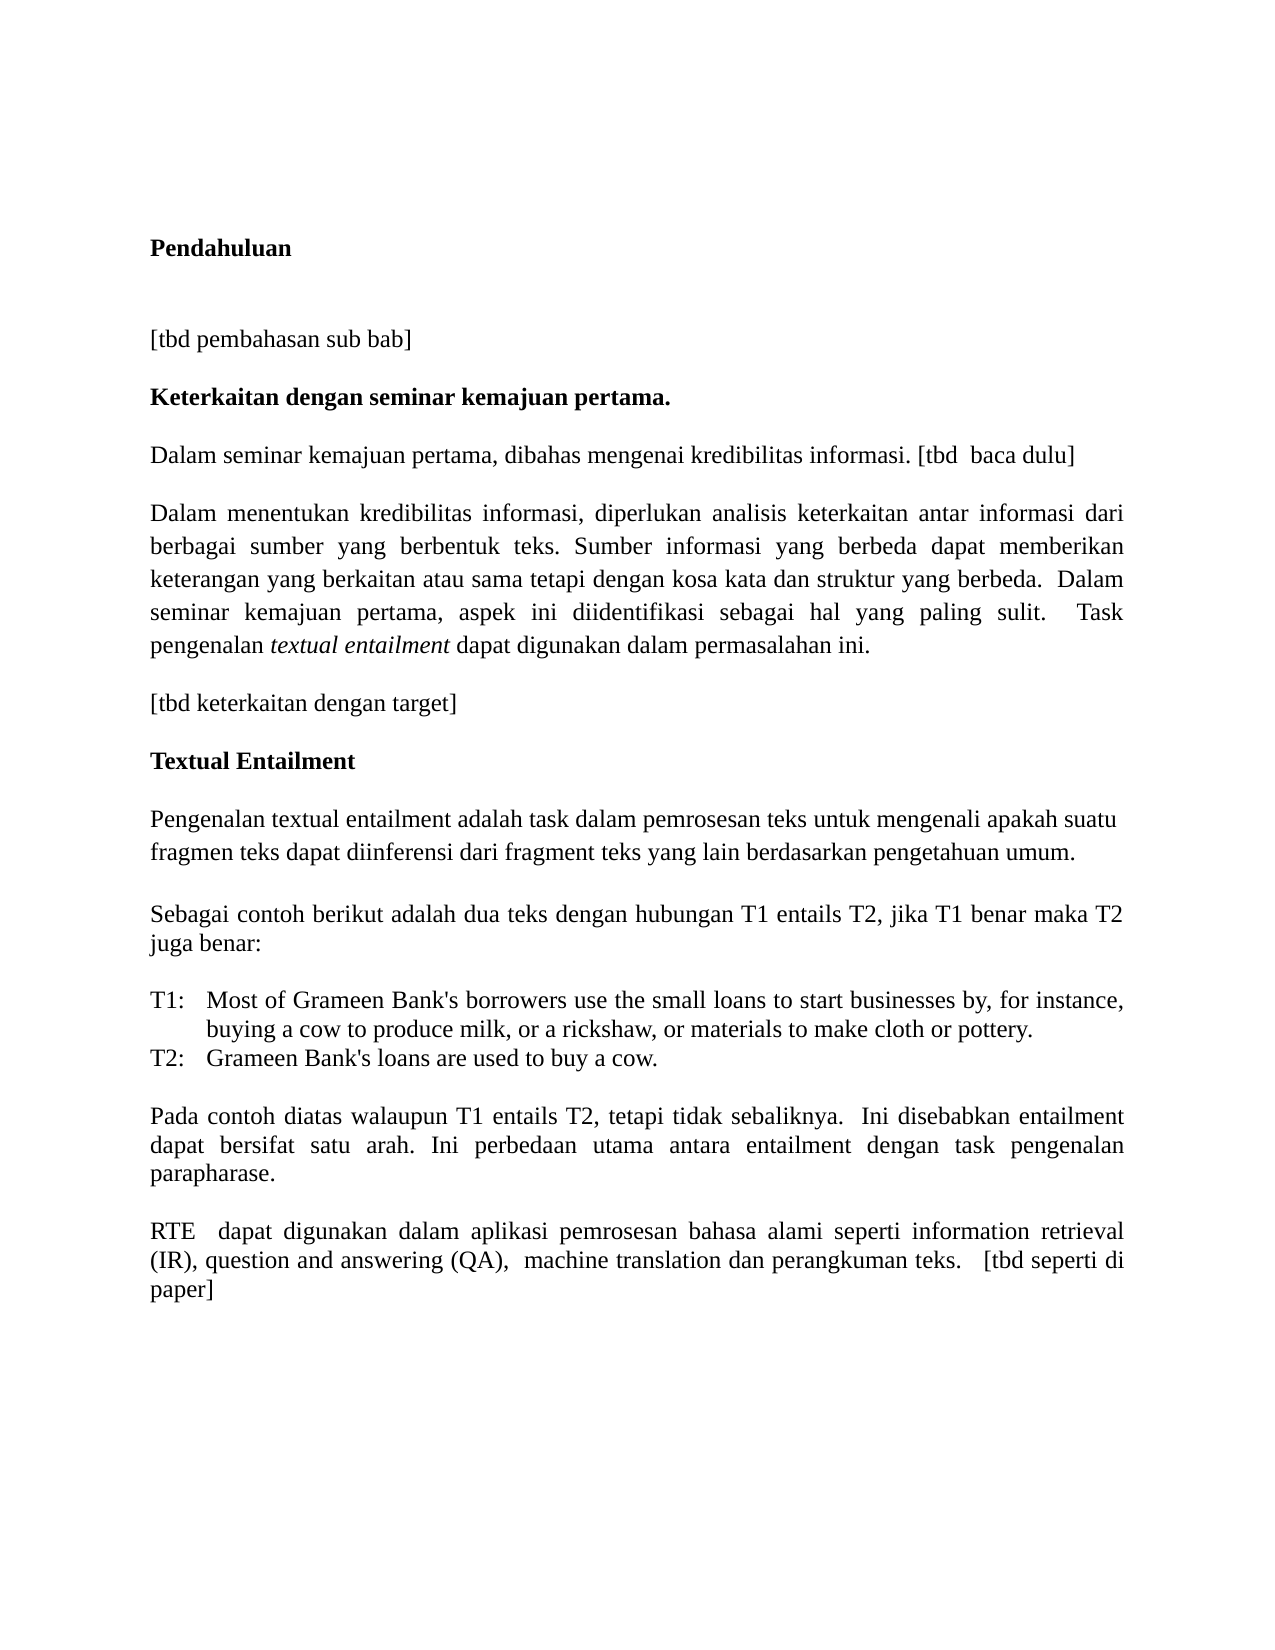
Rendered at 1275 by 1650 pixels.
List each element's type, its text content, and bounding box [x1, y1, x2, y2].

subtitle [tbd keterkaitan dengan target] [150, 688, 1125, 717]
subtitle Keterkaitan dengan seminar kemajuan pertama. [150, 382, 1125, 411]
subtitle Dalam seminar kemajuan pertama, dibahas mengenai kredibilitas informasi. [tbd baca dulu] [150, 440, 1125, 469]
subtitle Textual Entailment [150, 746, 1125, 775]
text Pada contoh diatas walaupun T1 entails T2, tetapi tidak sebaliknya. Ini disebabkan entailment dapat bersifat satu arah. Ini perbedaan utama antara entailment dengan task pengenalan parapharase. [150, 1101, 1125, 1187]
text RTE dapat digunakan dalam aplikasi pemrosesan bahasa alami seperti information retrieval (IR), question and answering (QA), machine translation dan perangkuman teks. [tbd seperti di paper] [150, 1216, 1125, 1303]
text T2: Grameen Bank's loans are used to buy a cow. [150, 1043, 1125, 1072]
subtitle [tbd pembahasan sub bab] [150, 324, 1125, 353]
text Sebagai contoh berikut adalah dua teks dengan hubungan T1 entails T2, jika T1 benar maka T2 juga benar: [150, 899, 1125, 986]
subtitle Pendahuluan [150, 233, 1125, 295]
text T1: Most of Grameen Bank's borrowers use the small loans to start businesses by, for instance, buying a cow to produce milk, or a rickshaw, or materials to make cloth or pottery. [150, 986, 1125, 1043]
subtitle Pengenalan textual entailment adalah task dalam pemrosesan teks untuk mengenali apakah suatu fragmen teks dapat diinferensi dari fragment teks yang lain berdasarkan pengetahuan umum. [150, 804, 1125, 866]
subtitle Dalam menentukan kredibilitas informasi, diperlukan analisis keterkaitan antar informasi dari berbagai sumber yang berbentuk teks. Sumber informasi yang berbeda dapat memberikan keterangan yang berkaitan atau sama tetapi dengan kosa kata dan struktur yang berbeda. Dalam seminar kemajuan pertama, aspek ini diidentifikasi sebagai hal yang paling sulit. Task pengenalan textual entailment dapat digunakan dalam permasalahan ini. [150, 498, 1125, 659]
